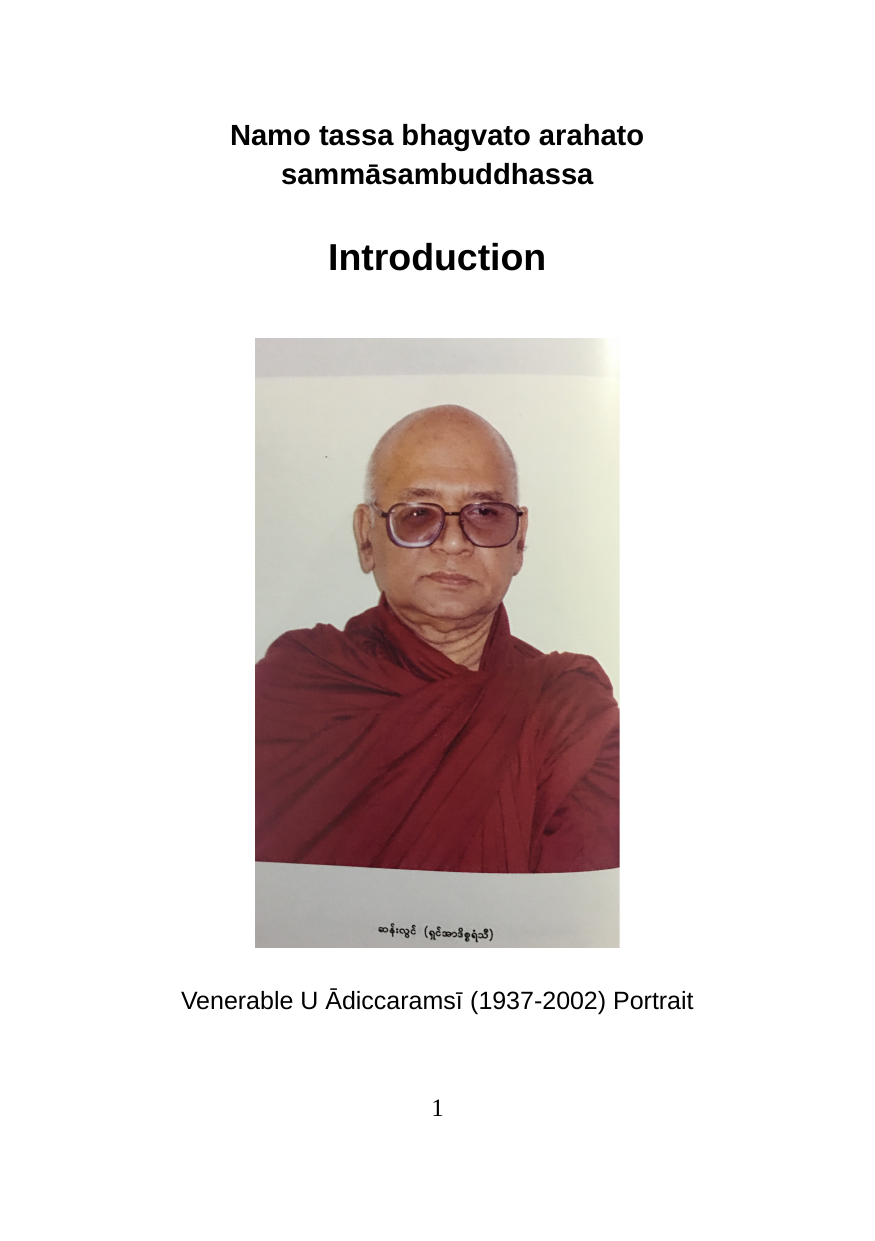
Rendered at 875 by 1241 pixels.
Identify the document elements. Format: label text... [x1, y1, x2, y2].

picture [255, 338, 620, 948]
text Venerable U Ādiccaramsī (1937-2002) Portrait [118, 986, 756, 1014]
text Namo tassa bhagvato arahato sammāsambuddhassa [118, 118, 756, 190]
subtitle Introduction [118, 235, 756, 278]
